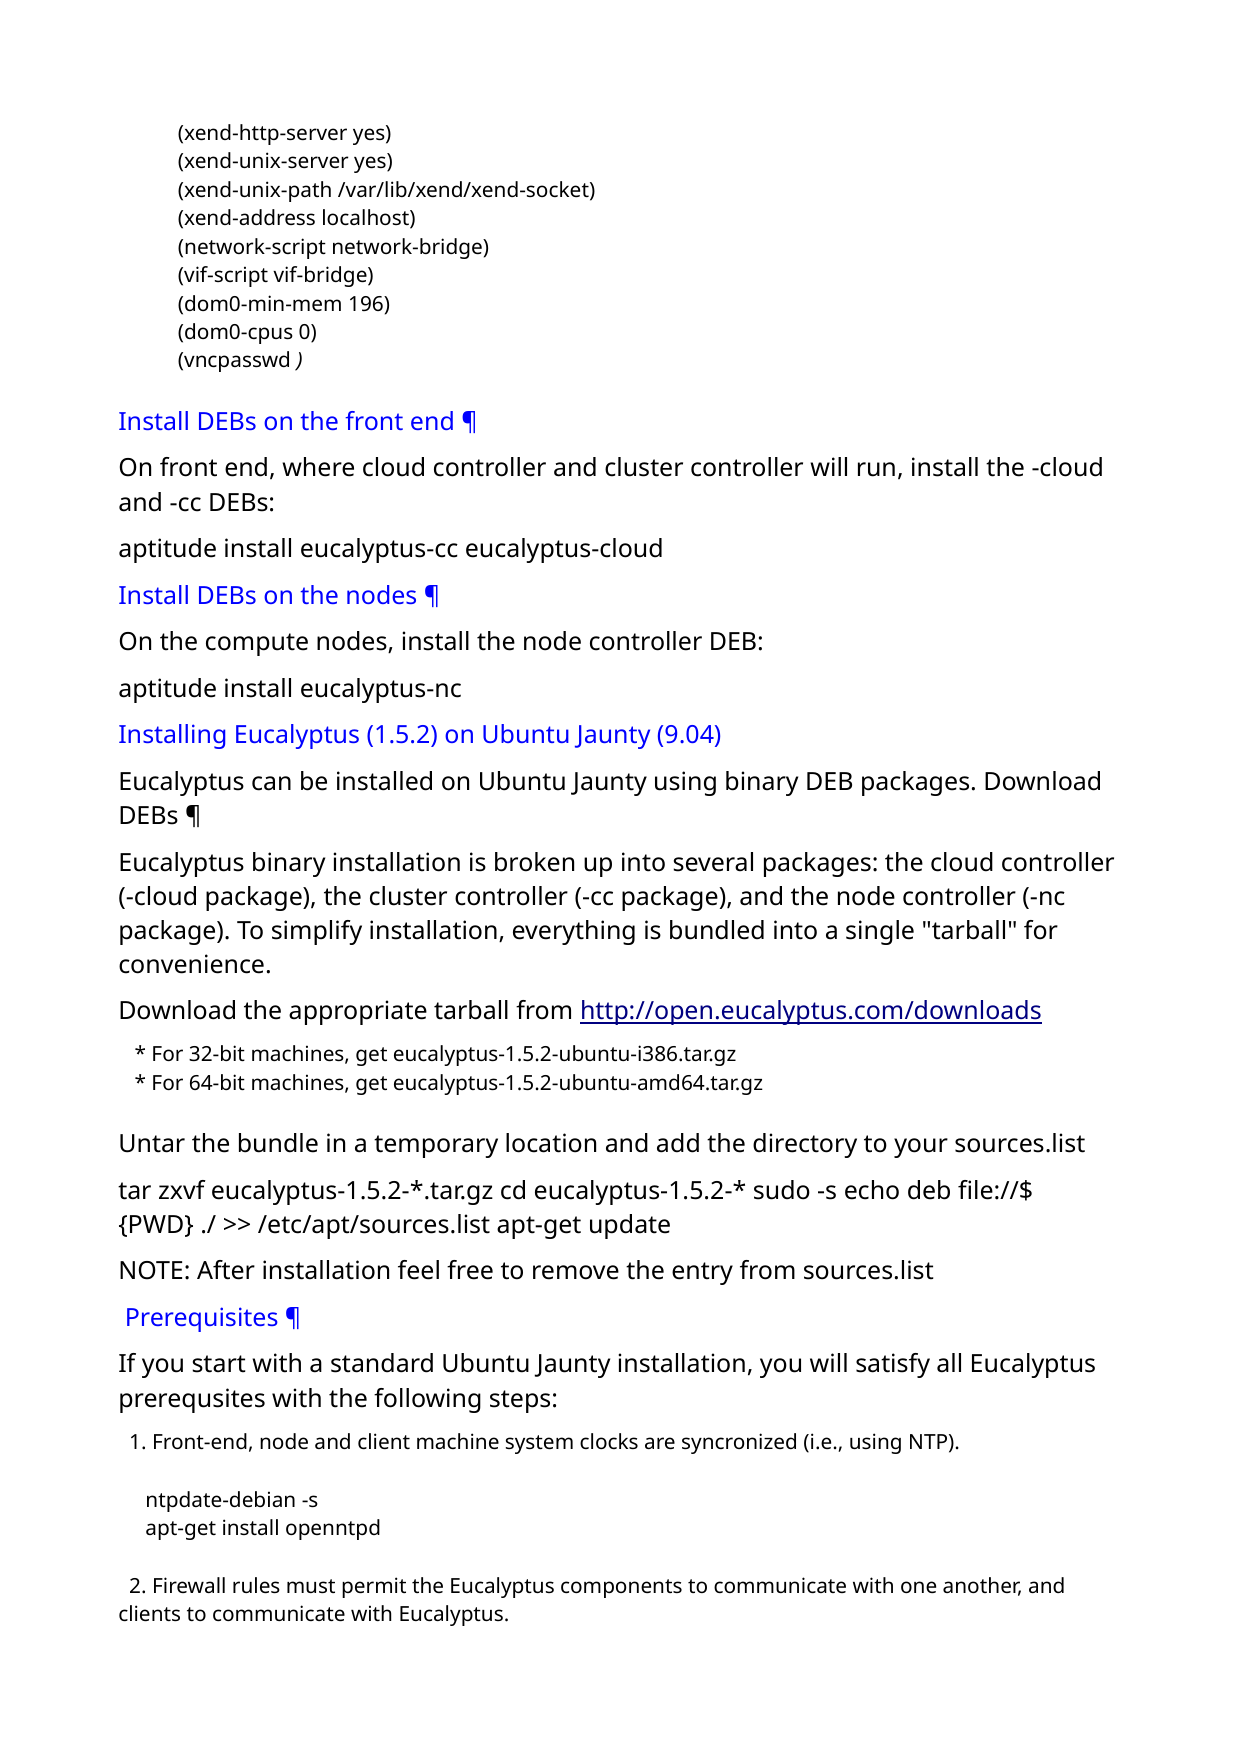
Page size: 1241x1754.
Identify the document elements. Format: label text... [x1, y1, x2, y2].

text Installing Eucalyptus (1.5.2) on Ubuntu Jaunty (9.04) [118, 717, 1122, 751]
text aptitude install eucalyptus-nc [118, 670, 1122, 704]
text (xend-unix-server yes) [118, 147, 1122, 175]
text (xend-address localhost) [118, 203, 1122, 232]
text aptitude install eucalyptus-cc eucalyptus-cloud [118, 531, 1122, 565]
text If you start with a standard Ubuntu Jaunty installation, you will satisfy all Eucalyptus prerequsites with the following steps: [118, 1346, 1122, 1414]
text 2. Firewall rules must permit the Eucalyptus components to communicate with one another, and clients to communicate with Eucalyptus. [118, 1571, 1122, 1628]
text (network-script network-bridge) [118, 232, 1122, 260]
text Untar the bundle in a temporary location and add the directory to your sources.list [118, 1126, 1122, 1160]
text * For 64-bit machines, get eucalyptus-1.5.2-ubuntu-amd64.tar.gz [118, 1068, 1122, 1096]
text Install DEBs on the nodes ¶ [118, 577, 1122, 611]
text (xend-http-server yes) [118, 118, 1122, 147]
text (dom0-cpus 0) [118, 317, 1122, 346]
text tar zxvf eucalyptus-1.5.2-*.tar.gz cd eucalyptus-1.5.2-* sudo -s echo deb file://${PWD} ./ >> /etc/apt/sources.list apt-get update [118, 1172, 1122, 1241]
text Download the appropriate tarball from http://open.eucalyptus.com/downloads [118, 993, 1122, 1027]
text Eucalyptus binary installation is broken up into several packages: the cloud controller (-cloud package), the cluster controller (-cc package), and the node controller (-nc package). To simplify installation, everything is bundled into a single "tarball" for convenience. [118, 844, 1122, 980]
text 1. Front-end, node and client machine system clocks are syncronized (i.e., using NTP). [118, 1427, 1122, 1455]
text NOTE: After installation feel free to remove the entry from sources.list [118, 1253, 1122, 1287]
text ntpdate-debian -s [118, 1485, 1122, 1513]
text (vif-script vif-bridge) [118, 260, 1122, 289]
text On front end, where cloud controller and cluster controller will run, install the -cloud and -cc DEBs: [118, 450, 1122, 518]
text On the compute nodes, install the node controller DEB: [118, 624, 1122, 658]
text Install DEBs on the front end ¶ [118, 403, 1122, 438]
text Prerequisites ¶ [118, 1299, 1122, 1334]
text (xend-unix-path /var/lib/xend/xend-socket) [118, 175, 1122, 203]
text (vncpasswd ) [118, 346, 1122, 374]
text * For 32-bit machines, get eucalyptus-1.5.2-ubuntu-i386.tar.gz [118, 1039, 1122, 1068]
text (dom0-min-mem 196) [118, 289, 1122, 317]
text Eucalyptus can be installed on Ubuntu Jaunty using binary DEB packages. Download DEBs ¶ [118, 763, 1122, 832]
text apt-get install openntpd [118, 1513, 1122, 1542]
